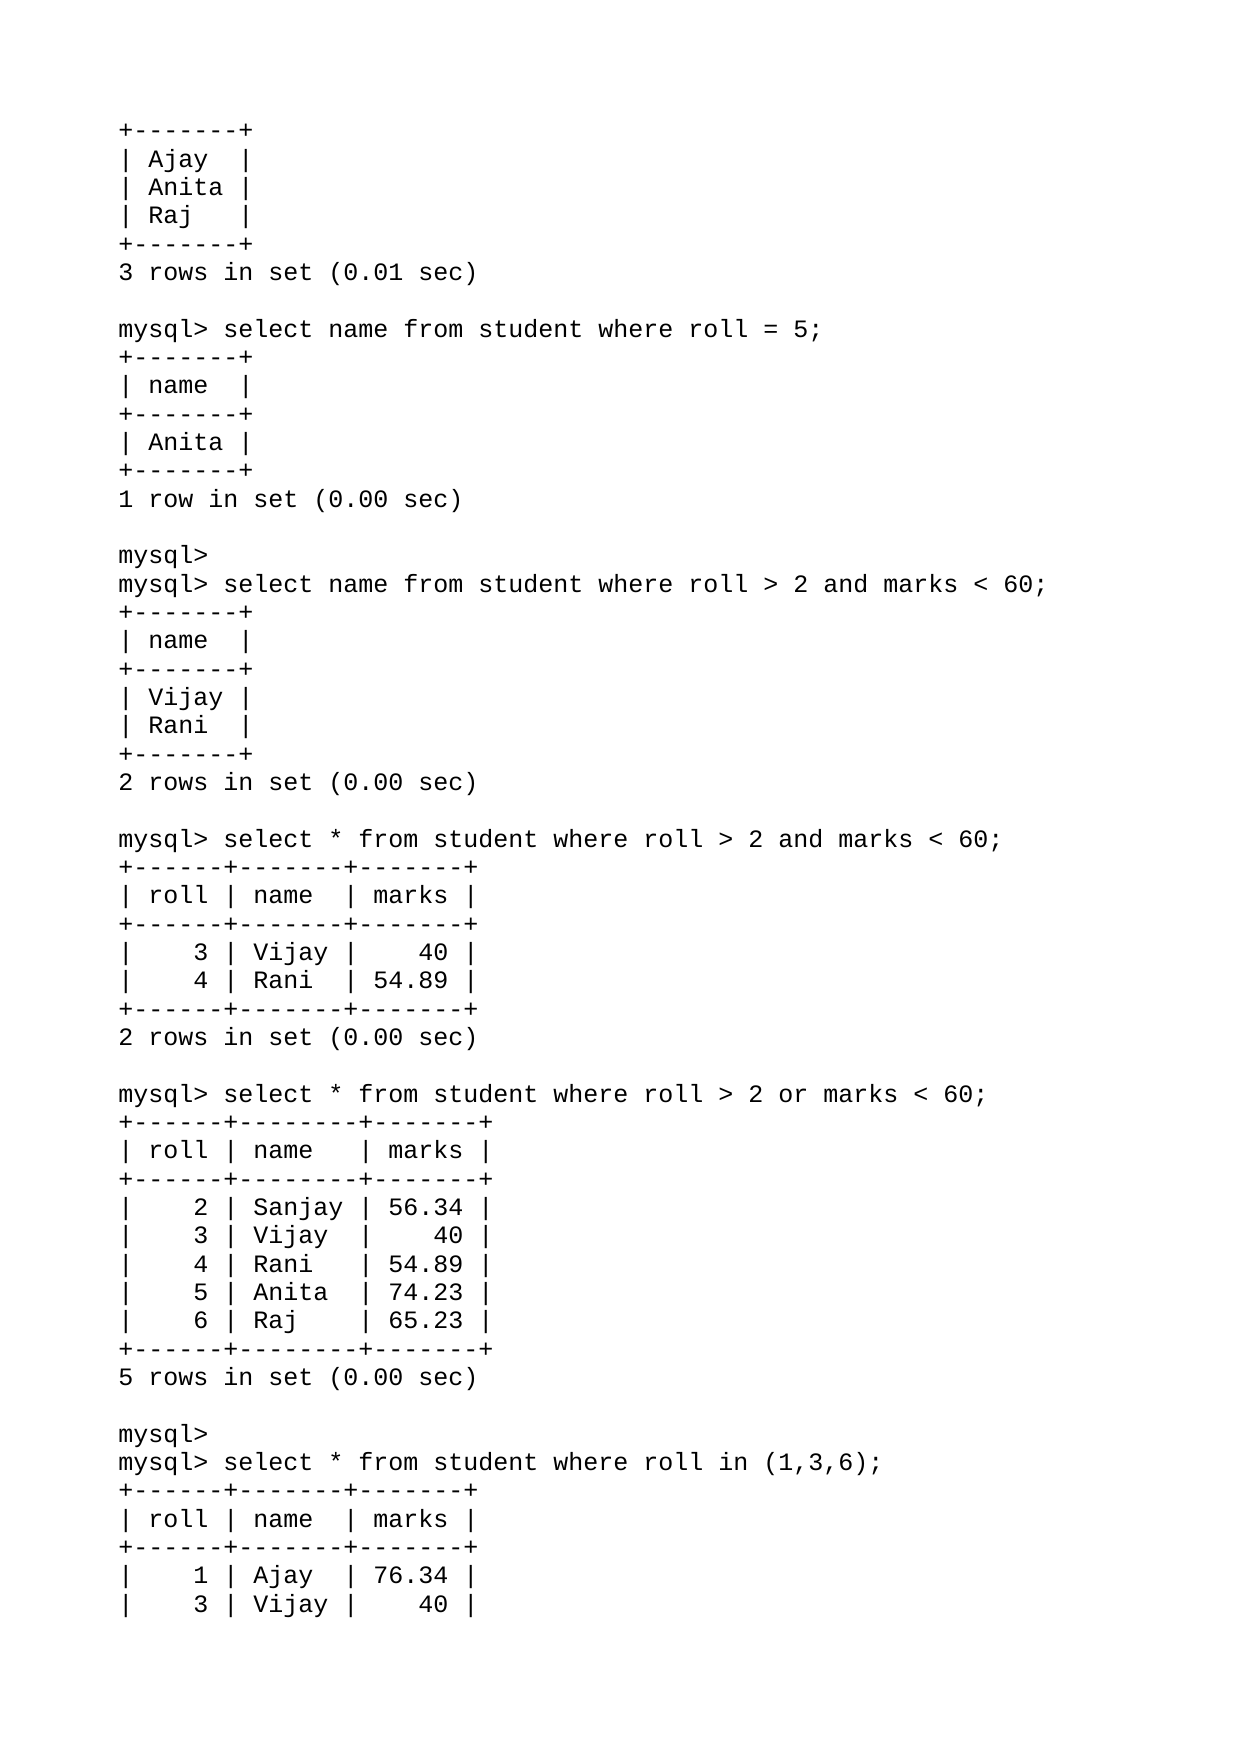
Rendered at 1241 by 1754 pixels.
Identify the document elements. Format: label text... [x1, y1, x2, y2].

text 1 row in set (0.00 sec) [118, 486, 1122, 515]
text | Raj | [118, 203, 1122, 231]
text +-------+ [118, 600, 1122, 628]
text mysql> select name from student where roll > 2 and marks < 60; [118, 571, 1122, 600]
text | 6 | Raj | 65.23 | [118, 1308, 1122, 1336]
text 2 rows in set (0.00 sec) [118, 770, 1122, 798]
text +-------+ [118, 656, 1122, 685]
text | 4 | Rani | 54.89 | [118, 968, 1122, 996]
text | name | [118, 628, 1122, 656]
text | 1 | Ajay | 76.34 | [118, 1563, 1122, 1591]
text +------+--------+-------+ [118, 1336, 1122, 1365]
text 3 rows in set (0.01 sec) [118, 260, 1122, 288]
text +-------+ [118, 345, 1122, 373]
text | Rani | [118, 713, 1122, 741]
text +------+-------+-------+ [118, 1535, 1122, 1563]
text mysql> select name from student where roll = 5; [118, 316, 1122, 345]
text +-------+ [118, 118, 1122, 146]
text 5 rows in set (0.00 sec) [118, 1365, 1122, 1393]
text +-------+ [118, 401, 1122, 430]
text +------+--------+-------+ [118, 1166, 1122, 1195]
text | Anita | [118, 430, 1122, 458]
text | 5 | Anita | 74.23 | [118, 1280, 1122, 1308]
text +-------+ [118, 741, 1122, 770]
text mysql> [118, 543, 1122, 571]
text | Anita | [118, 175, 1122, 203]
text | roll | name | marks | [118, 1138, 1122, 1166]
text mysql> select * from student where roll in (1,3,6); [118, 1450, 1122, 1478]
text 2 rows in set (0.00 sec) [118, 1025, 1122, 1053]
text | roll | name | marks | [118, 883, 1122, 911]
text | 3 | Vijay | 40 | [118, 1223, 1122, 1251]
text | 3 | Vijay | 40 | [118, 1591, 1122, 1620]
text | name | [118, 373, 1122, 401]
text mysql> [118, 1421, 1122, 1450]
text | Ajay | [118, 146, 1122, 175]
text | roll | name | marks | [118, 1506, 1122, 1535]
text +------+-------+-------+ [118, 855, 1122, 883]
text | 3 | Vijay | 40 | [118, 940, 1122, 968]
text +------+-------+-------+ [118, 996, 1122, 1025]
text +------+--------+-------+ [118, 1110, 1122, 1138]
text | 4 | Rani | 54.89 | [118, 1251, 1122, 1280]
text +-------+ [118, 231, 1122, 260]
text mysql> select * from student where roll > 2 and marks < 60; [118, 826, 1122, 855]
text +-------+ [118, 458, 1122, 486]
text +------+-------+-------+ [118, 911, 1122, 940]
text +------+-------+-------+ [118, 1478, 1122, 1506]
text | 2 | Sanjay | 56.34 | [118, 1195, 1122, 1223]
text mysql> select * from student where roll > 2 or marks < 60; [118, 1081, 1122, 1110]
text | Vijay | [118, 685, 1122, 713]
